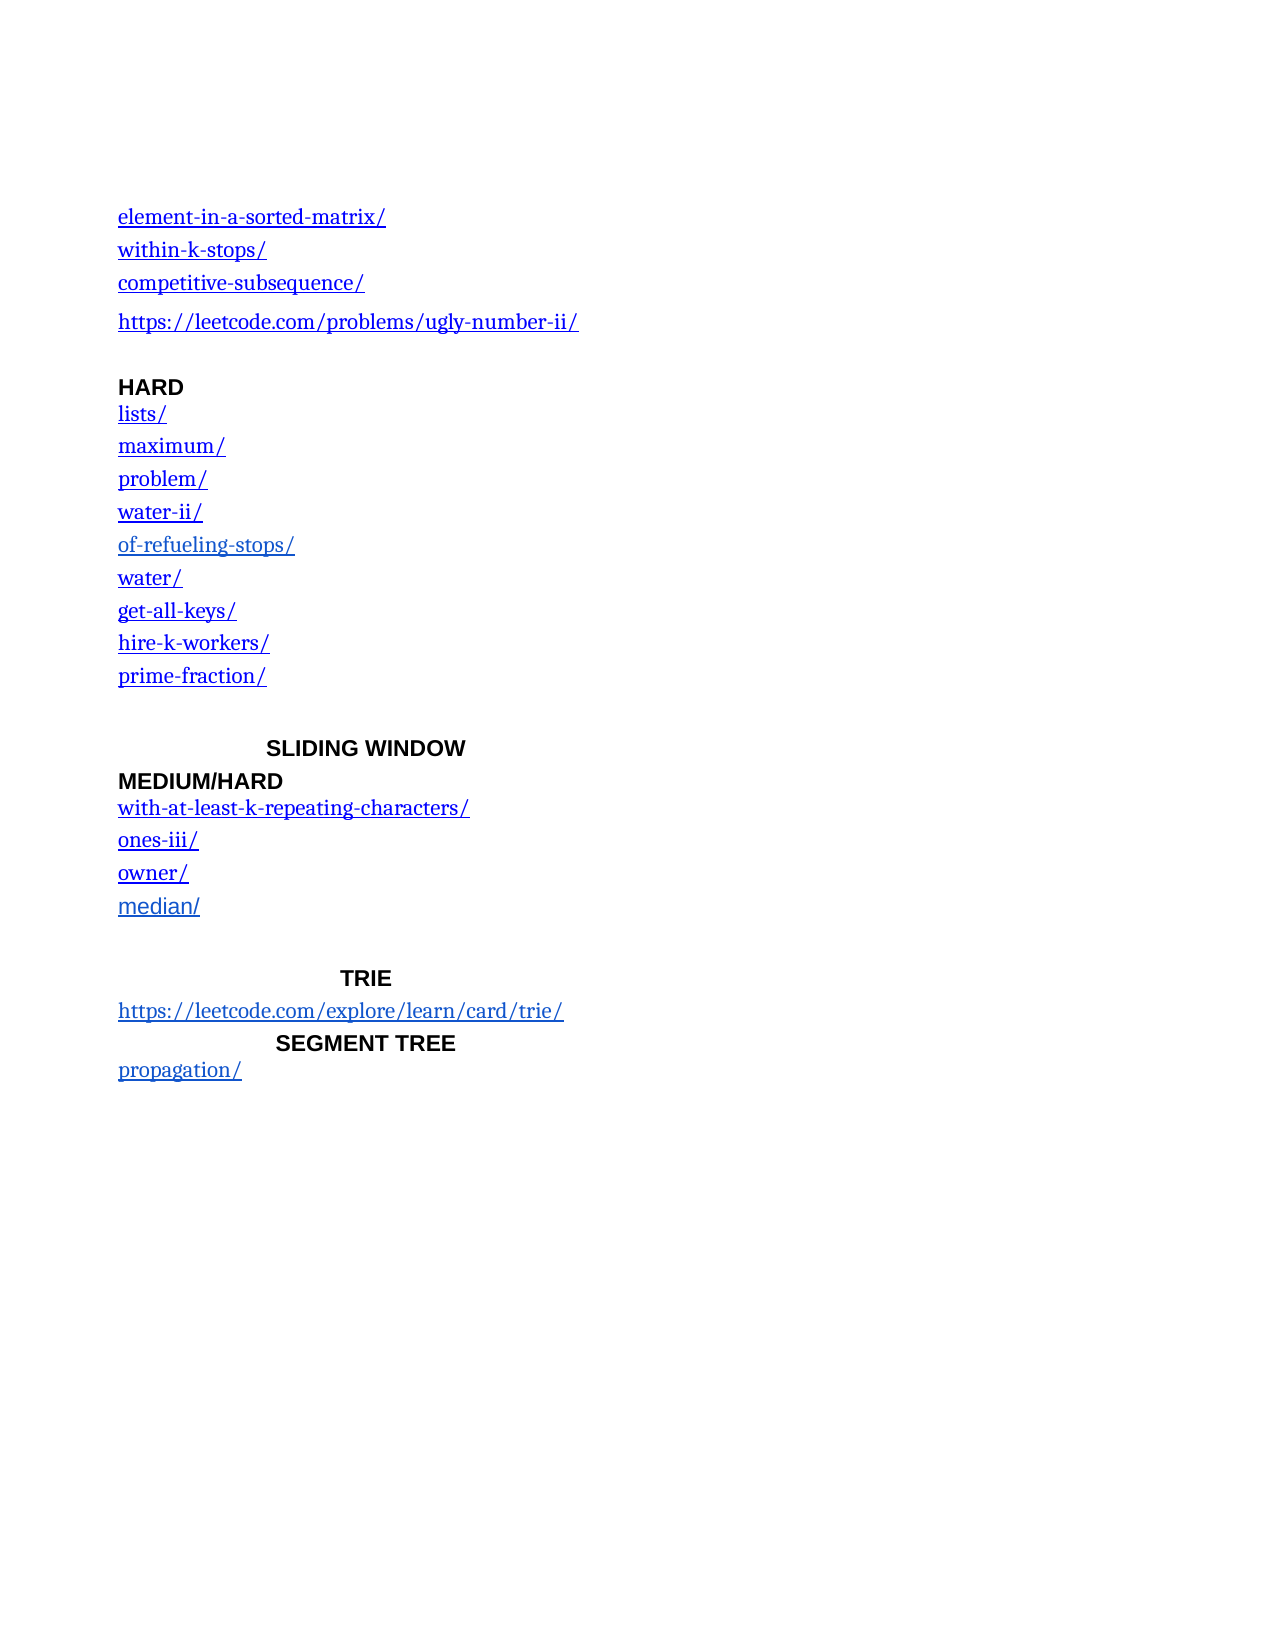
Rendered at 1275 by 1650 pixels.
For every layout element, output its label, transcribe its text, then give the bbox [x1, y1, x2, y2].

table_cell [112, 991, 117, 1024]
table_cell [615, 236, 1160, 269]
table_cell [112, 893, 117, 926]
table_cell [615, 433, 1160, 466]
table_cell [1160, 532, 1165, 564]
table_cell [117, 926, 614, 958]
table_cell [117, 696, 614, 729]
table_cell [112, 860, 117, 893]
table_cell [615, 663, 1160, 696]
table_cell [615, 926, 1160, 958]
table_cell [112, 1090, 117, 1122]
table_cell https://leetcode.com/problems/merge-k-sorted-lists/ [117, 401, 614, 433]
table_cell [1160, 302, 1165, 335]
table_cell [1160, 1123, 1165, 1155]
table_cell [615, 860, 1160, 893]
table_cell https://leetcode.com/problems/max-consecutive-ones-iii/ [117, 827, 614, 860]
table_cell https://leetcode.com/problems/find-the-most-competitive-subsequence/ [117, 269, 614, 302]
table_cell [112, 302, 117, 335]
table_cell [112, 598, 117, 630]
table_cell [112, 761, 117, 794]
table_cell [112, 1024, 117, 1057]
table_cell https://leetcode.com/problems/sliding-window-median/ [117, 893, 614, 926]
table_cell [615, 1057, 1160, 1089]
table_cell [112, 1123, 117, 1155]
table_cell [112, 401, 117, 433]
table_cell [112, 532, 117, 564]
table_cell [615, 1090, 1160, 1122]
table_cell [117, 1090, 614, 1122]
table_cell [1160, 368, 1165, 401]
table_cell [615, 269, 1160, 302]
table_cell TRIE [117, 958, 614, 991]
table_cell [615, 204, 1160, 236]
table_cell [615, 302, 1160, 335]
table_cell https://leetcode.com/problems/k-th-smallest-prime-fraction/ [117, 663, 614, 696]
table_cell https://leetcode.com/problems/shortest-path-to-get-all-keys/ [117, 598, 614, 630]
table_cell [112, 433, 117, 466]
table_cell [615, 1024, 1160, 1057]
table_cell https://leetcode.com/problems/minimum-number-of-refueling-stops/ [117, 532, 614, 564]
table_cell https://leetcode.com/problems/ugly-number-ii/ [117, 302, 614, 335]
table_cell [1160, 499, 1165, 532]
table_cell [1160, 794, 1165, 827]
table_cell [1160, 598, 1165, 630]
table_cell [112, 958, 117, 991]
table_cell [615, 794, 1160, 827]
table_cell [615, 696, 1160, 729]
table_cell [112, 269, 117, 302]
table_cell [615, 401, 1160, 433]
table_cell [117, 1123, 614, 1155]
table_cell [112, 926, 117, 958]
table_cell https://leetcode.com/problems/sliding-window-maximum/ [117, 433, 614, 466]
table_cell [1160, 958, 1165, 991]
table_cell [112, 204, 117, 236]
table_cell [1160, 401, 1165, 433]
table_cell [615, 991, 1160, 1024]
table_cell [112, 1057, 117, 1089]
table_cell [1160, 860, 1165, 893]
table_cell [1160, 1024, 1165, 1057]
table_cell [1160, 433, 1165, 466]
table_cell [1160, 696, 1165, 729]
table_cell [615, 1123, 1160, 1155]
table_cell [1160, 663, 1165, 696]
table_cell [1160, 335, 1165, 368]
table_cell [1160, 466, 1165, 499]
table_cell [615, 893, 1160, 926]
table_cell [1160, 729, 1165, 761]
table_cell SLIDING WINDOW [117, 729, 614, 761]
table_cell [615, 958, 1160, 991]
table_cell https://leetcode.com/problems/swim-in-rising-water/ [117, 565, 614, 597]
table_cell [112, 335, 117, 368]
table_cell [1160, 1057, 1165, 1089]
table_cell [1160, 827, 1165, 860]
table_cell [1160, 893, 1165, 926]
table_cell [112, 236, 117, 269]
table_cell [615, 368, 1160, 401]
table_cell [1160, 630, 1165, 663]
table_cell https://leetcode.com/problems/kth-smallest-element-in-a-sorted-matrix/ [117, 204, 614, 236]
table_cell [1160, 761, 1165, 794]
table_cell [615, 499, 1160, 532]
table_cell [1160, 204, 1165, 236]
table_cell [117, 335, 614, 368]
table_cell [615, 532, 1160, 564]
table_cell https://leetcode.com/problems/trapping-rain-water-ii/ [117, 499, 614, 532]
table_cell [1160, 565, 1165, 597]
table_cell [112, 499, 117, 532]
table_cell MEDIUM/HARD [117, 761, 614, 794]
table_cell [615, 827, 1160, 860]
table_cell [112, 729, 117, 761]
table_cell https://leetcode.com/articles/a-recursive-approach-to-segment-trees-range-sum-queries-lazy-propagation/ [117, 1057, 614, 1089]
table_cell [615, 630, 1160, 663]
table_cell [112, 696, 117, 729]
table_cell https://leetcode.com/problems/grumpy-bookstore-owner/ [117, 860, 614, 893]
table_cell [1160, 236, 1165, 269]
table_cell [112, 794, 117, 827]
table_cell [1160, 991, 1165, 1024]
table_cell https://leetcode.com/problems/minimum-cost-to-hire-k-workers/ [117, 630, 614, 663]
table_cell https://leetcode.com/explore/learn/card/trie/ [117, 991, 614, 1024]
table_cell [112, 827, 117, 860]
table_cell [1160, 926, 1165, 958]
table_cell [1160, 1090, 1165, 1122]
table_cell [615, 565, 1160, 597]
table_cell [112, 663, 117, 696]
table_cell [112, 368, 117, 401]
table_cell [112, 630, 117, 663]
table_cell [615, 729, 1160, 761]
table_cell SEGMENT TREE [117, 1024, 614, 1057]
table_cell [112, 466, 117, 499]
table_cell https://leetcode.com/problems/longest-substring-with-at-least-k-repeating-characters/ [117, 794, 614, 827]
table_cell [615, 598, 1160, 630]
table_cell [615, 761, 1160, 794]
table_cell HARD [117, 368, 614, 401]
table_cell [112, 565, 117, 597]
table_cell [615, 466, 1160, 499]
table_cell [1160, 269, 1165, 302]
table_cell [615, 335, 1160, 368]
table_cell https://leetcode.com/problems/the-skyline-problem/ [117, 466, 614, 499]
table_cell https://leetcode.com/problems/cheapest-flights-within-k-stops/ [117, 236, 614, 269]
